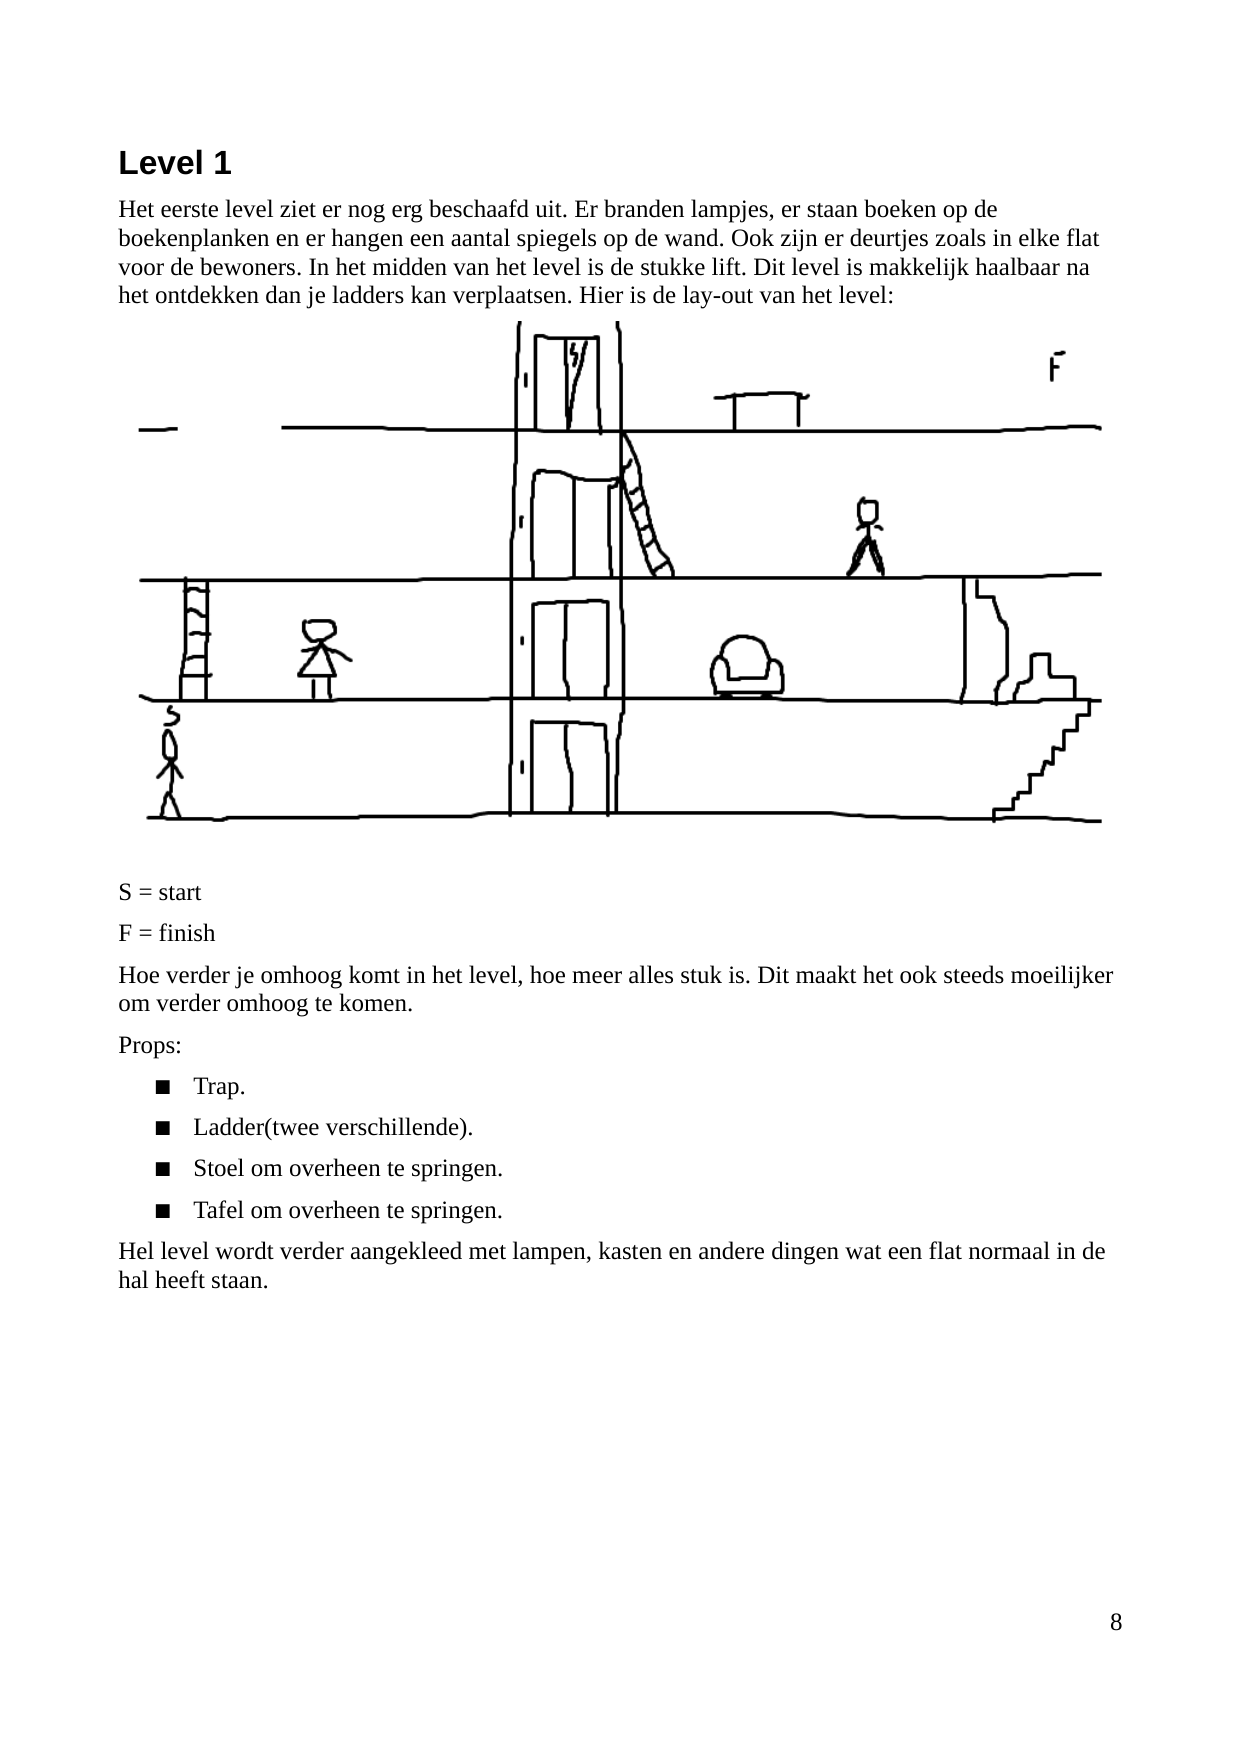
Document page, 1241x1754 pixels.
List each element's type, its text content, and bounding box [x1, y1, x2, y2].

text Props: [118, 1030, 1122, 1058]
list Ladder(twee verschillende). [156, 1112, 1122, 1141]
subtitle Level 1 [118, 143, 1122, 182]
text Hoe verder je omhoog komt in het level, hoe meer alles stuk is. Dit maakt het ook steeds moeilijker om verder omhoog te komen. [118, 960, 1122, 1017]
text Hel level wordt verder aangekleed met lampen, kasten en andere dingen wat een flat normaal in de hal heeft staan. [118, 1236, 1122, 1293]
list Tafel om overheen te springen. [156, 1195, 1122, 1223]
list Trap. [156, 1071, 1122, 1100]
text F = finish [118, 918, 1122, 947]
picture [138, 321, 1102, 878]
list Stoel om overheen te springen. [156, 1153, 1122, 1182]
text Het eerste level ziet er nog erg beschaafd uit. Er branden lampjes, er staan boeken op de boekenplanken en er hangen een aantal spiegels op de wand. Ook zijn er deurtjes zoals in elke flat voor de bewoners. In het midden van het level is de stukke lift. Dit level is makkelijk haalbaar na het ontdekken dan je ladders kan verplaatsen. Hier is de lay-out van het level: [118, 194, 1122, 309]
text S = start [118, 322, 1122, 906]
